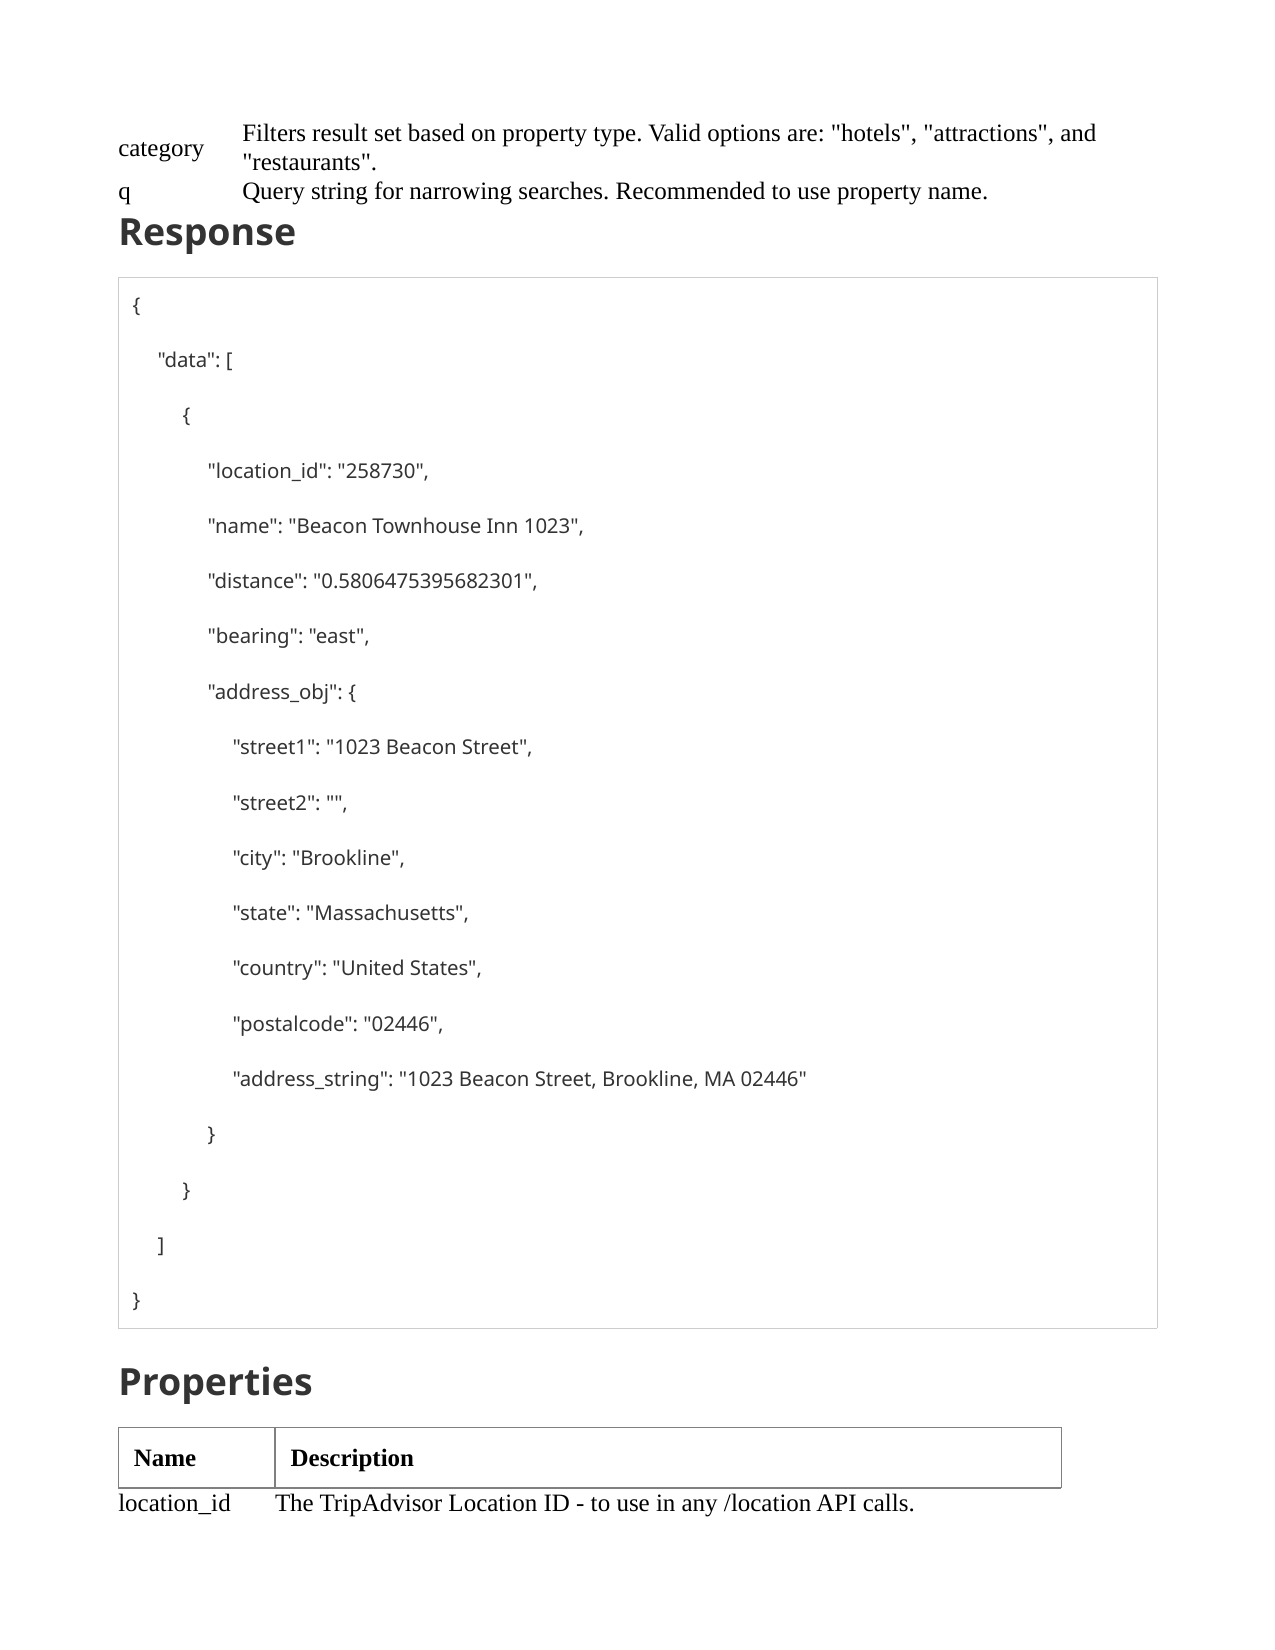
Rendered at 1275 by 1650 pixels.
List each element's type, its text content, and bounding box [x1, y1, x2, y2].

subtitle Response [118, 205, 1157, 256]
text } [119, 1106, 1157, 1148]
table_cell location_id [118, 1489, 275, 1516]
text { [119, 387, 1157, 429]
table_header Name [119, 1428, 274, 1487]
text "location_id": "258730", [119, 442, 1157, 484]
text "name": "Beacon Townhouse Inn 1023", [119, 497, 1157, 539]
text "distance": "0.5806475395682301", [119, 553, 1157, 595]
text { [119, 278, 1157, 318]
text "address_obj": { [119, 663, 1157, 706]
table_cell Filters result set based on property type. Valid options are: "hotels", "attractions", and "restaurants". [242, 118, 1157, 176]
text "street2": "", [119, 774, 1157, 816]
text "address_string": "1023 Beacon Street, Brookline, MA 02446" [119, 1051, 1157, 1093]
table_header Description [276, 1428, 1061, 1487]
subtitle Properties [118, 1355, 1157, 1406]
text "street1": "1023 Beacon Street", [119, 719, 1157, 761]
table_cell q [118, 176, 242, 205]
table_cell category [118, 118, 242, 176]
table_cell The TripAdvisor Location ID - to use in any /location API calls. [275, 1489, 1061, 1516]
text "postalcode": "02446", [119, 995, 1157, 1037]
text "city": "Brookline", [119, 829, 1157, 871]
table_cell Query string for narrowing searches. Recommended to use property name. [242, 176, 1157, 205]
text "country": "United States", [119, 940, 1157, 982]
text ] [119, 1216, 1157, 1259]
text "state": "Massachusetts", [119, 884, 1157, 927]
text "data": [ [119, 331, 1157, 374]
text "bearing": "east", [119, 608, 1157, 650]
text } [119, 1161, 1157, 1203]
text } [119, 1272, 1157, 1328]
